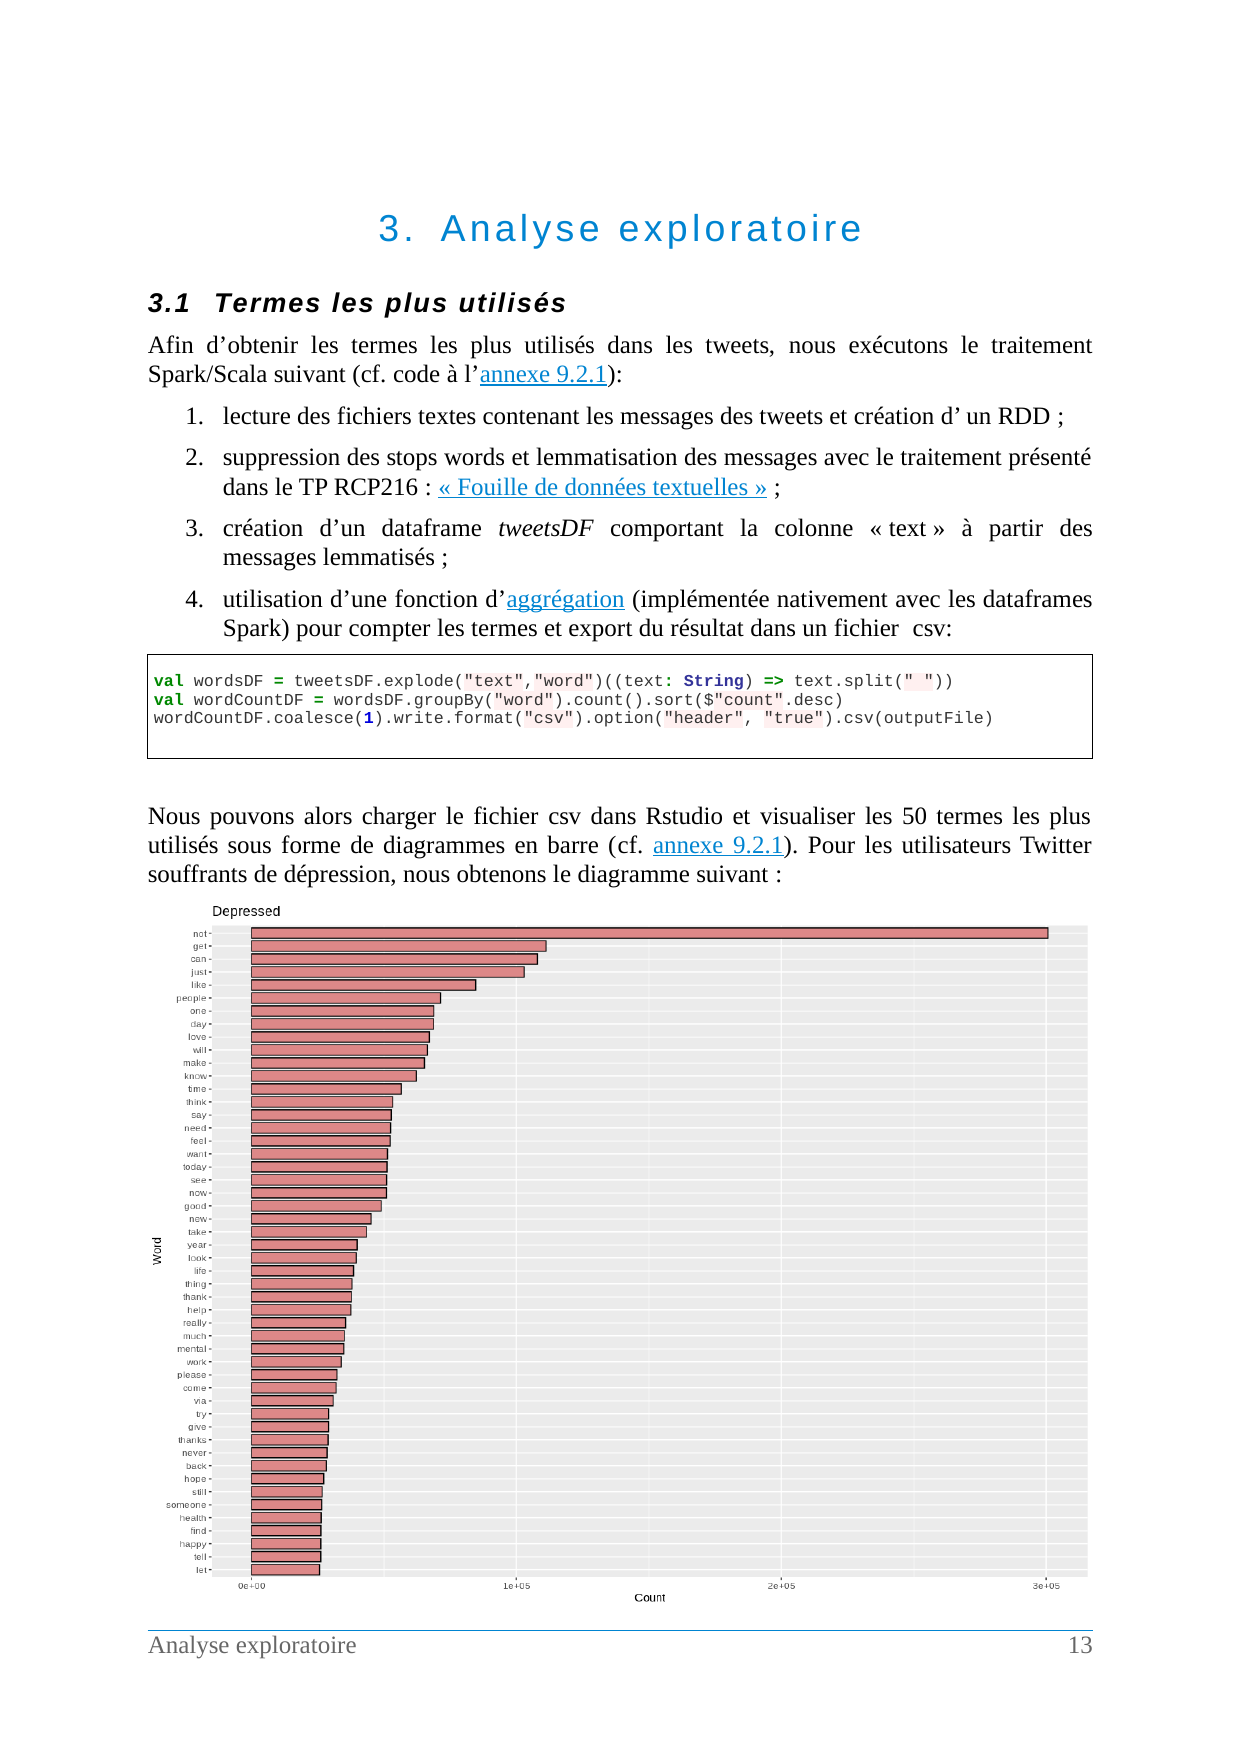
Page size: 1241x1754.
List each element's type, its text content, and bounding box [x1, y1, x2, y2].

list utilisation d’une fonction d’aggrégation (implémentée nativement avec les dataframes Spark) pour compter les termes et export du résultat dans un fichier csv: [185, 583, 1093, 642]
table_header val wordsDF = tweetsDF.explode("text","word")((text: String) => text.split(" ")) val wordCountDF = wordsDF.groupBy("word").count().sort($"count".desc) wordCountDF.coalesce(1).write.format("csv").option("header", "true").csv(outputFile) [148, 655, 1092, 758]
subtitle Termes les plus utilisés [148, 287, 1093, 318]
text Nous pouvons alors charger le fichier csv dans Rstudio et visualiser les 50 termes les plus utilisés sous forme de diagrammes en barre (cf. annexe 9.2.1). Pour les utilisateurs Twitter souffrants de dépression, nous obtenons le diagramme suivant : [148, 801, 1093, 888]
subtitle Analyse exploratoire [148, 206, 1093, 249]
list suppression des stops words et lemmatisation des messages avec le traitement présenté dans le TP RCP216 : « Fouille de données textuelles » ; [185, 442, 1093, 500]
list lecture des fichiers textes contenant les messages des tweets et création d’ un RDD ; [185, 401, 1093, 430]
text Afin d’obtenir les termes les plus utilisés dans les tweets, nous exécutons le traitement Spark/Scala suivant (cf. code à l’annexe 9.2.1): [148, 330, 1093, 388]
picture [147, 900, 1093, 1609]
list création d’un dataframe tweetsDF comportant la colonne « text » à partir des messages lemmatisés ; [185, 513, 1093, 571]
